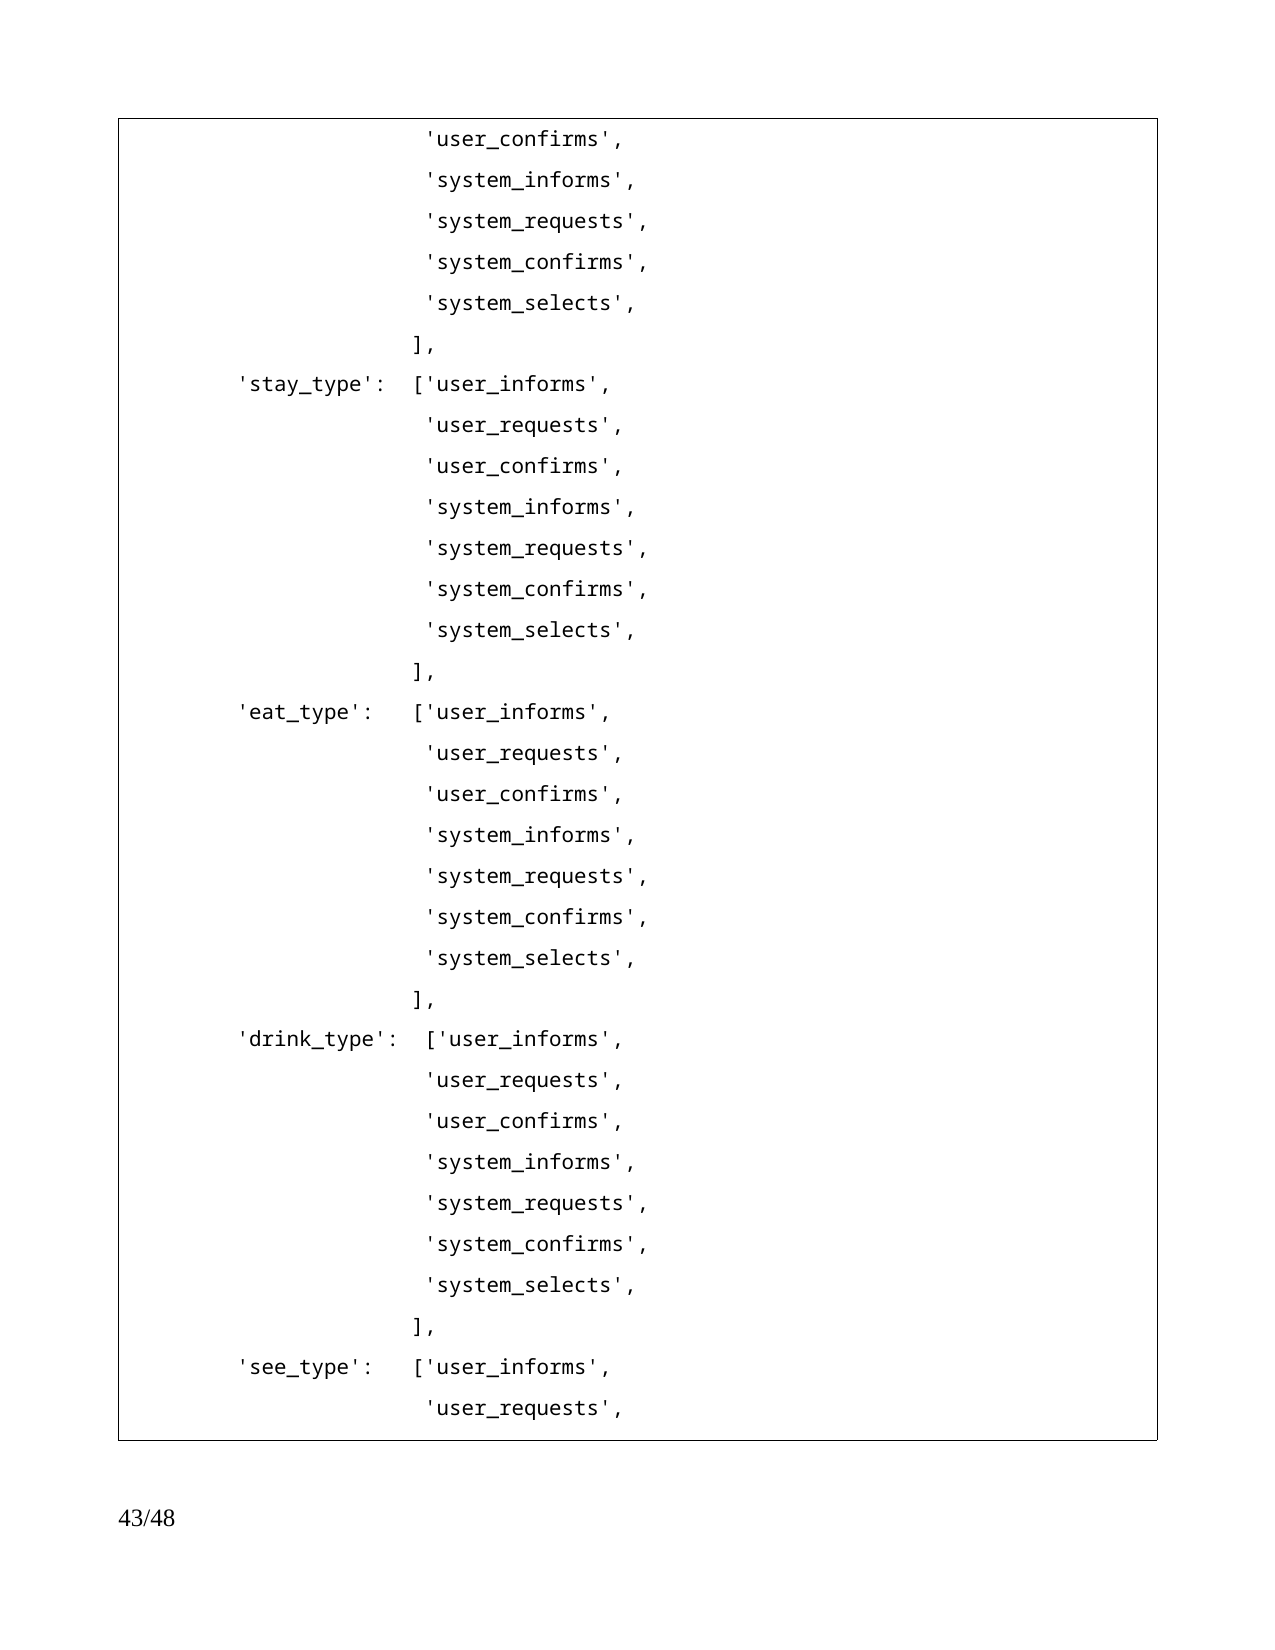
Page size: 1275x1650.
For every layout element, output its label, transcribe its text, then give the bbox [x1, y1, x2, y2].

table_header 'user_confirms', 'system_informs', 'system_requests', 'system_confirms', 'system_selects', ], 'stay_type': ['user_informs', 'user_requests', 'user_confirms', 'system_informs', 'system_requests', 'system_confirms', 'system_selects', ], 'eat_type': ['user_informs', 'user_requests', 'user_confirms', 'system_informs', 'system_requests', 'system_confirms', 'system_selects', ], 'drink_type': ['user_informs', 'user_requests', 'user_confirms', 'system_informs', 'system_requests', 'system_confirms', 'system_selects', ], 'see_type': ['user_informs', 'user_requests', [119, 119, 1157, 1440]
